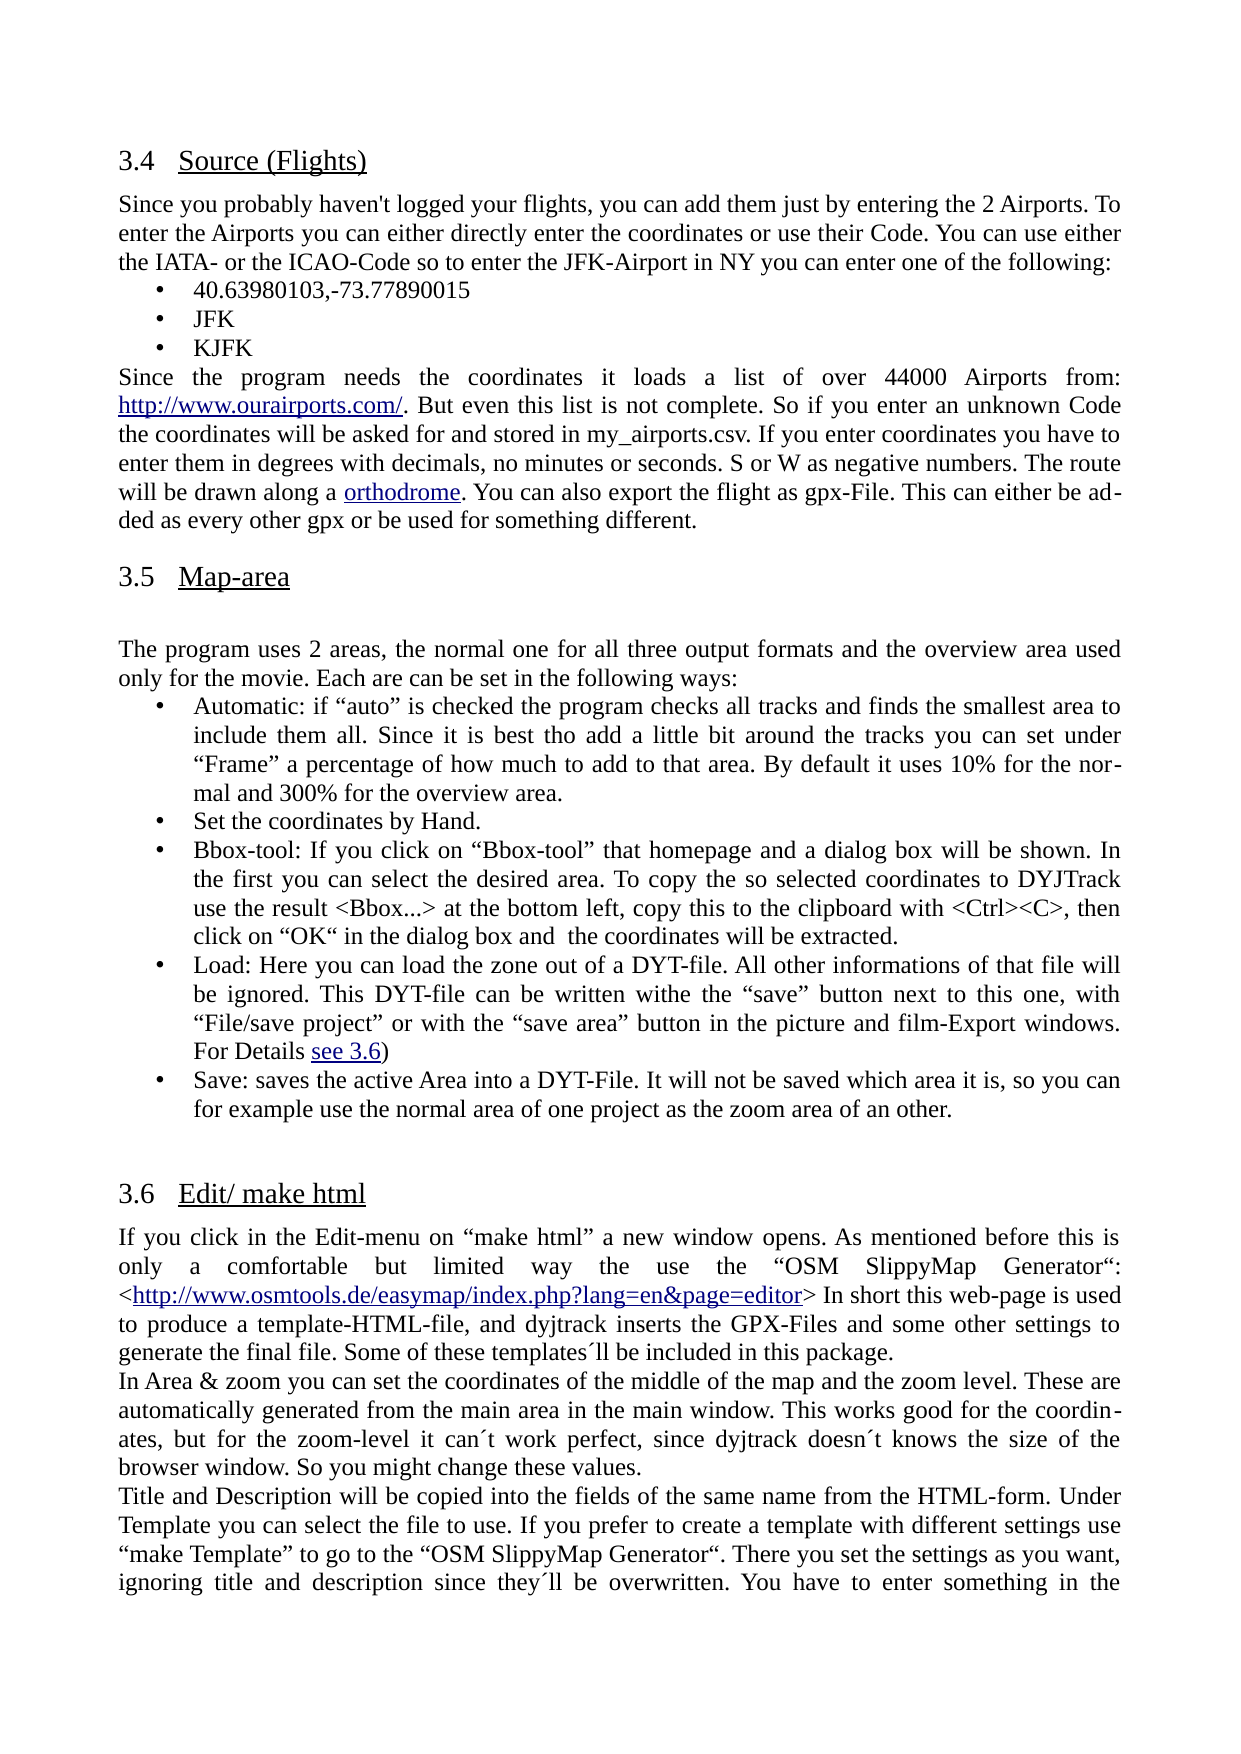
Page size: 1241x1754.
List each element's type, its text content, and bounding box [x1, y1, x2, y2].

list Automatic: if “auto” is checked the program checks all tracks and finds the smallest area to include them all. Since it is best tho add a little bit around the tracks you can set under “Frame” a percentage of how much to add to that area. By default it uses 10% for the nor­mal and 300% for the overview area. [156, 691, 1122, 806]
list JFK [156, 304, 1122, 333]
text Title and Description will be copied into the fields of the same name from the HTML-form. Under Template you can select the file to use. If you prefer to create a template with different settings use “make Template” to go to the “OSM SlippyMap Generator“. There you set the settings as you want, ignoring title and description since they´ll be overwritten. You have to enter something in the [118, 1481, 1122, 1596]
list Load: Here you can load the zone out of a DYT-file. All other informations of that file will be ignored. This DYT-file can be written withe the “save” button next to this one, with “File/save project” or with the “save area” button in the picture and film-Export windows. For Details see 3.6) [156, 950, 1122, 1065]
subtitle Map-area [118, 559, 1122, 593]
text In Area & zoom you can set the coordinates of the middle of the map and the zoom level. These are automatically generated from the main area in the main window. This works good for the coordin­ates, but for the zoom-level it can´t work perfect, since dyjtrack doesn´t knows the size of the browser window. So you might change these values. [118, 1366, 1122, 1481]
list Set the coordinates by Hand. [156, 806, 1122, 835]
text The program uses 2 areas, the normal one for all three output formats and the overview area used only for the movie. Each are can be set in the following ways: [118, 634, 1122, 691]
list Bbox-tool: If you click on “Bbox-tool” that homepage and a dialog box will be shown. In the first you can select the desired area. To copy the so selected coordinates to DYJTrack use the result <Bbox...> at the bottom left, copy this to the clipboard with <Ctrl><C>, then click on “OK“ in the dia­log box and the coordinates will be extracted. [156, 835, 1122, 950]
subtitle Source (Flights) [118, 143, 1122, 177]
subtitle Edit/ make html [118, 1176, 1122, 1210]
text Since you probably haven't logged your flights, you can add them just by entering the 2 Airports. To enter the Airports you can either directly enter the coordinates or use their Code. You can use either the IATA- or the ICAO-Code so to enter the JFK-Airport in NY you can enter one of the following: [118, 189, 1122, 275]
list KJFK [156, 333, 1122, 362]
text If you click in the Edit-menu on “make html” a new window opens. As mentioned before this is only a comfortable but limited way the use the “OSM SlippyMap Generator“: <http://www.osmtools.de/easymap/index.php?lang=en&page=editor> In short this web-page is used to produce a template-HTML-file, and dyjtrack inserts the GPX-Files and some other settings to generate the final file. Some of these templates´ll be included in this package. [118, 1222, 1122, 1366]
list Save: saves the active Area into a DYT-File. It will not be saved which area it is, so you can for example use the normal area of one project as the zoom area of an other. [156, 1065, 1122, 1123]
text Since the program needs the coordinates it loads a list of over 44000 Airports from: http://www.ourairports.com/. But even this list is not complete. So if you enter an unknown Code the coordinates will be asked for and stored in my_airports.csv. If you enter coordinates you have to enter them in degrees with decimals, no minutes or seconds. S or W as negative numbers. The route will be drawn along a orthodrome. You can also export the flight as gpx-File. This can either be ad­ded as every other gpx or be used for something different. [118, 362, 1122, 534]
list 40.63980103,-73.77890015 [156, 275, 1122, 304]
